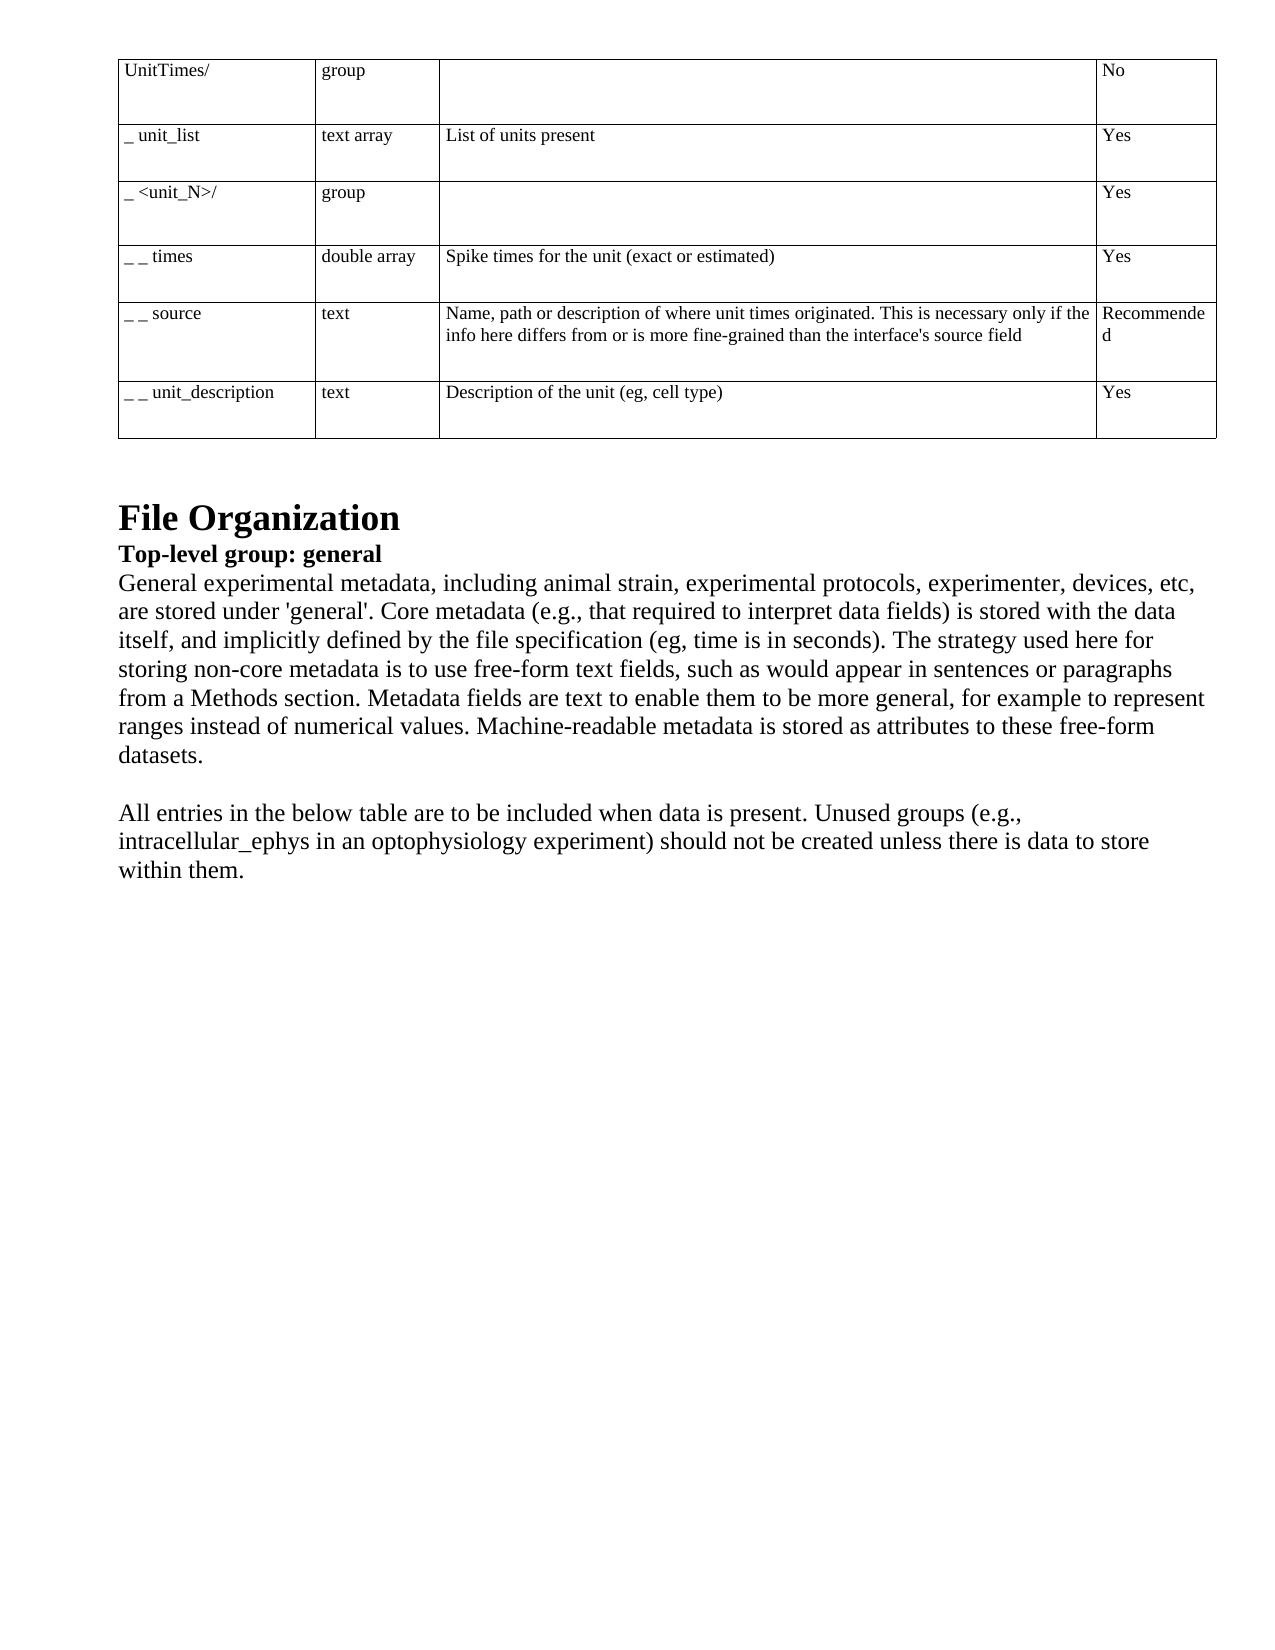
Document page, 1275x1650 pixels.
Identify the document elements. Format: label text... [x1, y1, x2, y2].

table_cell UnitTimes/ [119, 60, 315, 123]
table_cell text [316, 382, 439, 438]
table_cell _ <unit_N>/ [119, 182, 315, 245]
table_cell Recommended [1097, 303, 1216, 381]
table_cell _ _ times [119, 246, 315, 302]
table_cell Yes [1097, 382, 1216, 438]
table_cell Yes [1097, 246, 1216, 302]
text General experimental metadata, including animal strain, experimental protocols, experimenter, devices, etc, are stored under 'general'. Core metadata (e.g., that required to interpret data fields) is stored with the data itself, and implicitly defined by the file specification (eg, time is in seconds). The strategy used here for storing non-core metadata is to use free-form text fields, such as would appear in sentences or paragraphs from a Methods section. Metadata fields are text to enable them to be more general, for example to represent ranges instead of numerical values. Machine-readable metadata is stored as attributes to these free-form datasets. [118, 568, 1216, 769]
table_cell List of units present [440, 125, 1096, 181]
table_cell Spike times for the unit (exact or estimated) [440, 246, 1096, 302]
table_cell _ _ unit_description [119, 382, 315, 438]
table_cell Yes [1097, 182, 1216, 245]
table_cell group [316, 60, 439, 123]
table_cell text array [316, 125, 439, 181]
table_cell double array [316, 246, 439, 302]
table_cell group [316, 182, 439, 245]
table_cell Description of the unit (eg, cell type) [440, 382, 1096, 438]
table_cell No [1097, 60, 1216, 123]
table_cell [440, 60, 1096, 123]
table_cell Name, path or description of where unit times originated. This is necessary only if the info here differs from or is more fine-grained than the interface's source field [440, 303, 1096, 381]
table_cell [440, 182, 1096, 245]
table_cell _ unit_list [119, 125, 315, 181]
table_cell Yes [1097, 125, 1216, 181]
text All entries in the below table are to be included when data is present. Unused groups (e.g., intracellular_ephys in an optophysiology experiment) should not be created unless there is data to store within them. [118, 798, 1216, 884]
table_cell text [316, 303, 439, 381]
subtitle File Organization [118, 496, 1216, 539]
text Top-level group: general [118, 539, 1216, 568]
table_cell _ _ source [119, 303, 315, 381]
